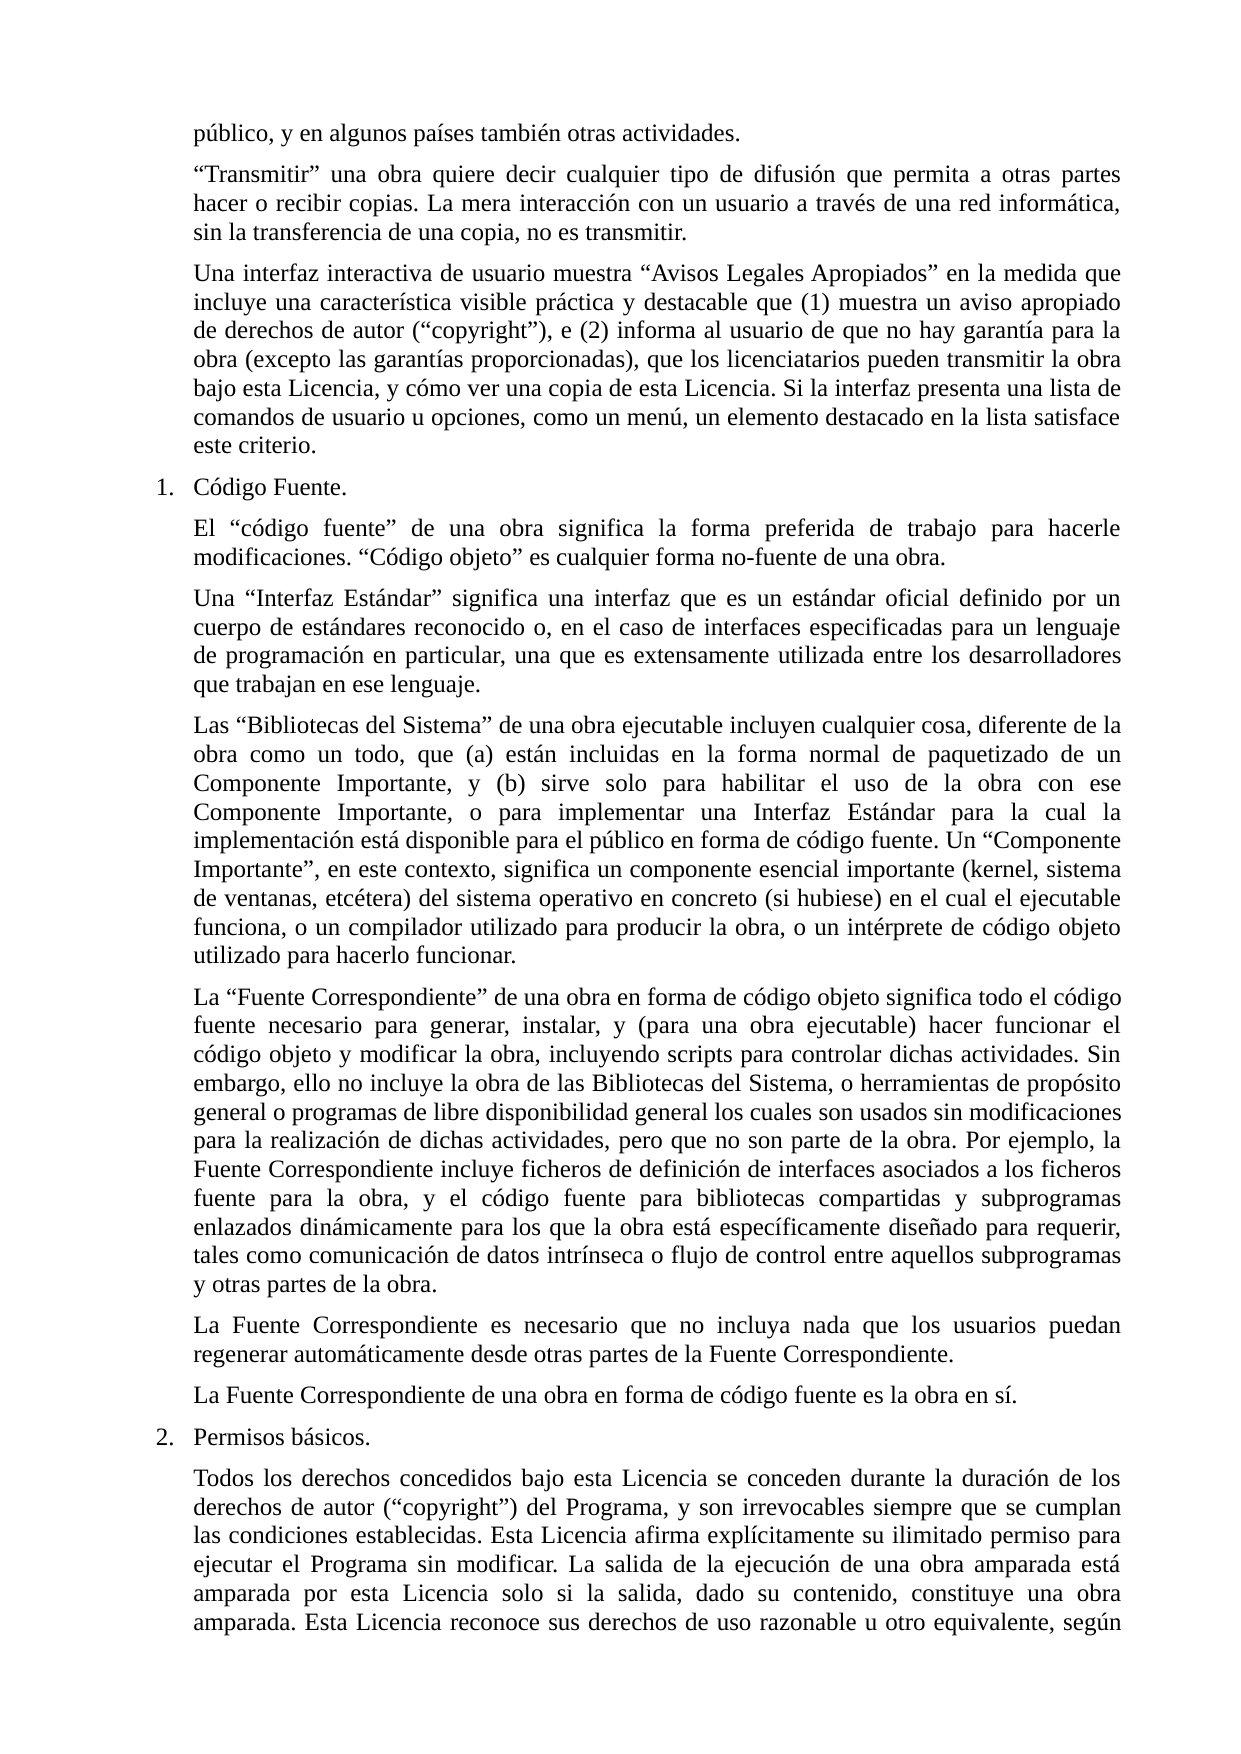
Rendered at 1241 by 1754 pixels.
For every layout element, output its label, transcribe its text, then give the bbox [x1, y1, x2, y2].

list La Fuente Correspondiente es necesario que no incluya nada que los usuarios puedan regenerar automáticamente desde otras partes de la Fuente Correspondiente. [156, 1311, 1122, 1368]
list La Fuente Correspondiente de una obra en forma de código fuente es la obra en sí. [156, 1381, 1122, 1409]
list Permisos básicos. [156, 1422, 1122, 1451]
list “Transmitir” una obra quiere decir cualquier tipo de difusión que permita a otras partes hacer o recibir copias. La mera interacción con un usuario a través de una red informática, sin la transferencia de una copia, no es transmitir. [156, 159, 1122, 246]
list Todos los derechos concedidos bajo esta Licencia se conceden durante la duración de los derechos de autor (“copyright”) del Programa, y son irrevocables siempre que se cumplan las condiciones establecidas. Esta Licencia afirma explícitamente su ilimitado permiso para ejecutar el Programa sin modificar. La salida de la ejecución de una obra amparada está amparada por esta Licencia solo si la salida, dado su contenido, constituye una obra amparada. Esta Licencia reconoce sus derechos de uso razonable u otro equivalente, según [156, 1463, 1122, 1636]
list Una “Interfaz Estándar” significa una interfaz que es un estándar oficial definido por un cuerpo de estándares reconocido o, en el caso de interfaces especificadas para un lenguaje de programación en particular, una que es extensamente utilizada entre los desarrolladores que trabajan en ese lenguaje. [156, 583, 1122, 698]
list La “Fuente Correspondiente” de una obra en forma de código objeto significa todo el código fuente necesario para generar, instalar, y (para una obra ejecutable) hacer funcionar el código objeto y modificar la obra, incluyendo scripts para controlar dichas actividades. Sin embargo, ello no incluye la obra de las Bibliotecas del Sistema, o herramientas de propósito general o programas de libre disponibilidad general los cuales son usados sin modificaciones para la realización de dichas actividades, pero que no son parte de la obra. Por ejemplo, la Fuente Correspondiente incluye ficheros de definición de interfaces asociados a los ficheros fuente para la obra, y el código fuente para bibliotecas compartidas y subprogramas enlazados dinámicamente para los que la obra está específicamente diseñado para requerir, tales como comunicación de datos intrínseca o flujo de control entre aquellos subprogramas y otras partes de la obra. [156, 982, 1122, 1298]
list público, y en algunos países también otras actividades. [156, 118, 1122, 147]
list Una interfaz interactiva de usuario muestra “Avisos Legales Apropiados” en la medida que incluye una característica visible práctica y destacable que (1) muestra un aviso apropiado de derechos de autor (“copyright”), e (2) informa al usuario de que no hay garantía para la obra (excepto las garantías proporcionadas), que los licenciatarios pueden transmitir la obra bajo esta Licencia, y cómo ver una copia de esta Licencia. Si la interfaz presenta una lista de comandos de usuario u opciones, como un menú, un elemento destacado en la lista satisface este criterio. [156, 258, 1122, 459]
list Las “Bibliotecas del Sistema” de una obra ejecutable incluyen cualquier cosa, diferente de la obra como un todo, que (a) están incluidas en la forma normal de paquetizado de un Componente Importante, y (b) sirve solo para habilitar el uso de la obra con ese Componente Importante, o para implementar una Interfaz Estándar para la cual la implementación está disponible para el público en forma de código fuente. Un “Componente Importante”, en este contexto, significa un componente esencial importante (kernel, sistema de ventanas, etcétera) del sistema operativo en concreto (si hubiese) en el cual el ejecutable funciona, o un compilador utilizado para producir la obra, o un intérprete de código objeto utilizado para hacerlo funcionar. [156, 711, 1122, 969]
list Código Fuente. [156, 472, 1122, 501]
list El “código fuente” de una obra significa la forma preferida de trabajo para hacerle modificaciones. “Código objeto” es cualquier forma no-fuente de una obra. [156, 513, 1122, 571]
